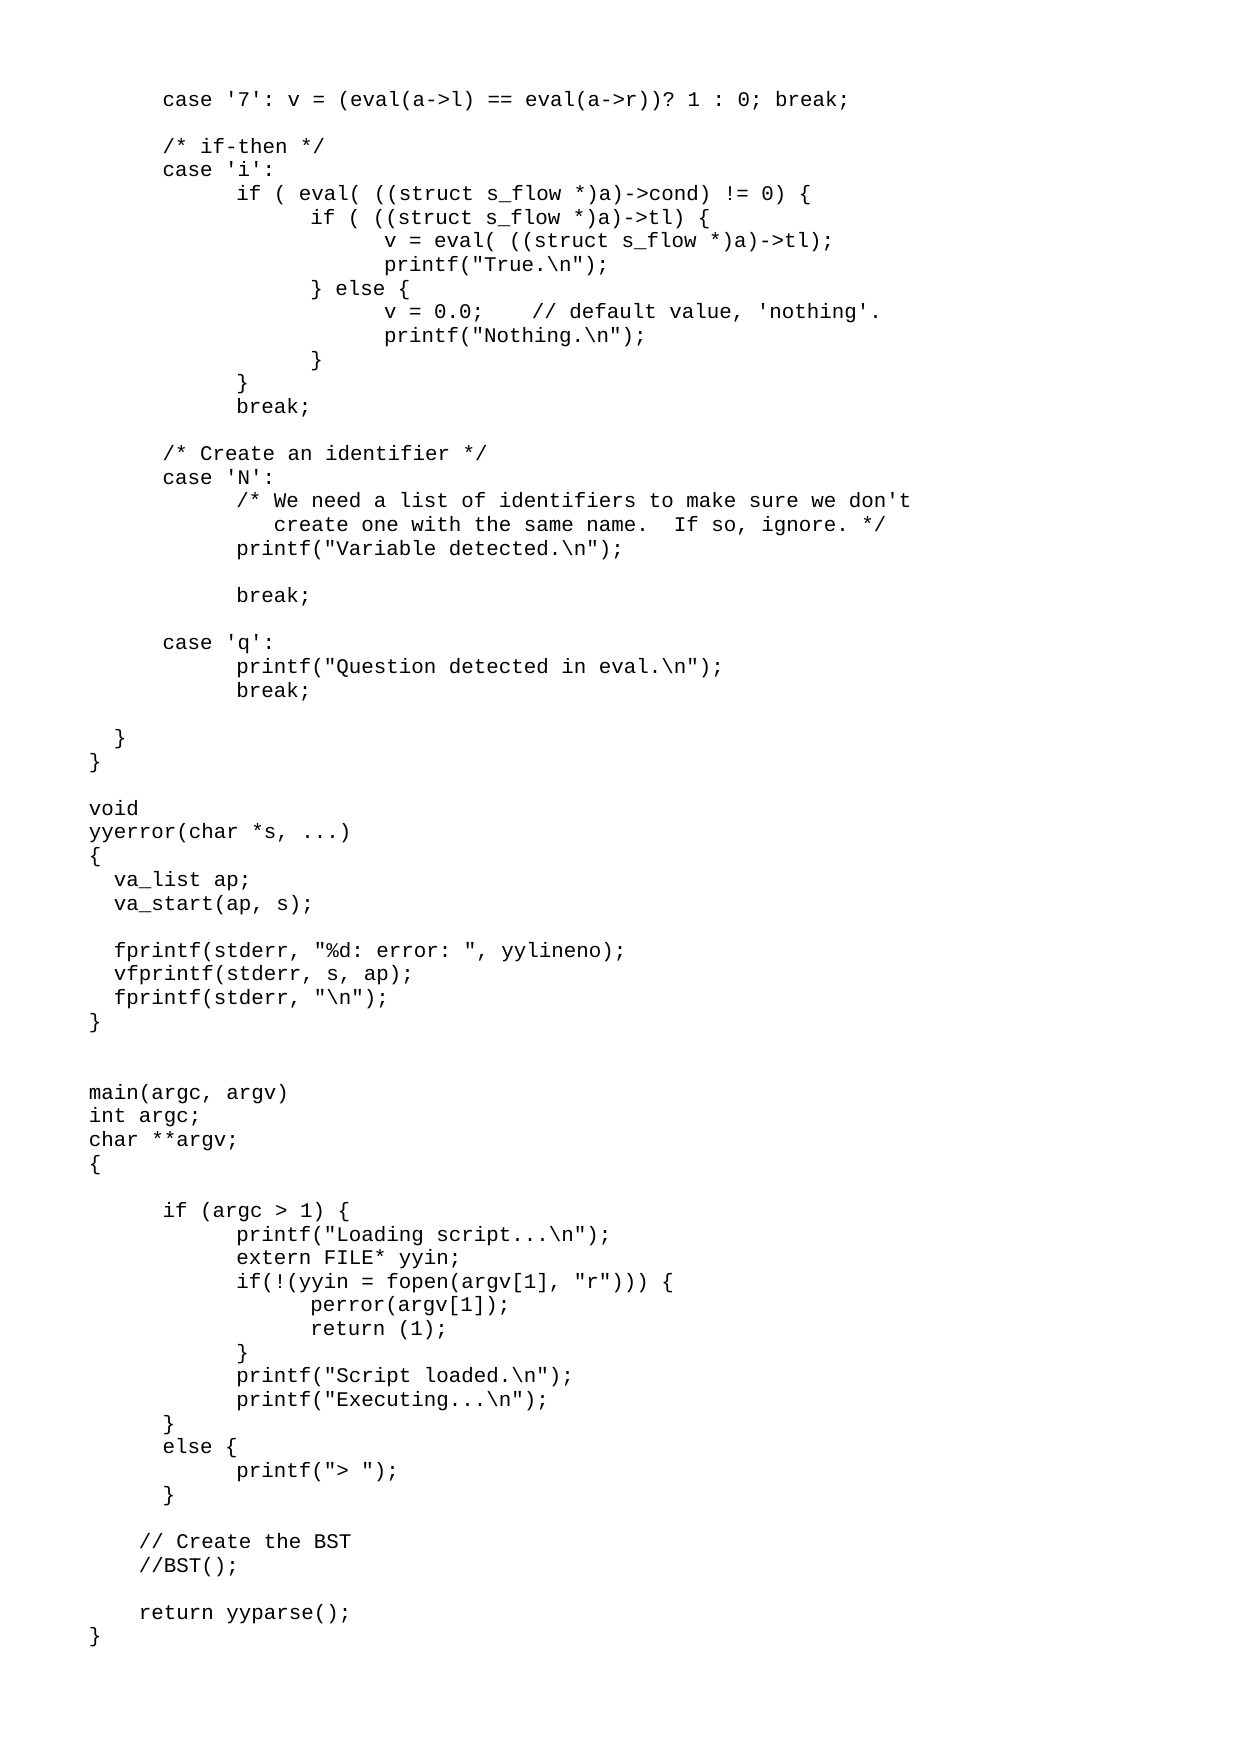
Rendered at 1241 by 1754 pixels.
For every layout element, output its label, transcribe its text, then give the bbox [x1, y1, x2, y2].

text create one with the same name. If so, ignore. */ [88, 514, 1152, 538]
text printf("Executing...\n"); [88, 1389, 1152, 1413]
text v = 0.0; // default value, 'nothing'. [88, 301, 1152, 325]
text { [88, 1153, 1152, 1176]
text } [88, 727, 1152, 751]
text case 'N': [88, 467, 1152, 491]
text printf("Nothing.\n"); [88, 325, 1152, 349]
text } [88, 1342, 1152, 1365]
text fprintf(stderr, "\n"); [88, 987, 1152, 1011]
text printf("> "); [88, 1460, 1152, 1484]
text } [88, 372, 1152, 396]
text /* We need a list of identifiers to make sure we don't [88, 491, 1152, 514]
text void [88, 798, 1152, 822]
text if ( ((struct s_flow *)a)->tl) { [88, 207, 1152, 230]
text perror(argv[1]); [88, 1294, 1152, 1318]
text case '7': v = (eval(a->l) == eval(a->r))? 1 : 0; break; [88, 88, 1152, 112]
text return (1); [88, 1318, 1152, 1342]
text } [88, 349, 1152, 372]
text fprintf(stderr, "%d: error: ", yylineno); [88, 940, 1152, 963]
text v = eval( ((struct s_flow *)a)->tl); [88, 230, 1152, 254]
text printf("Variable detected.\n"); [88, 538, 1152, 561]
text if ( eval( ((struct s_flow *)a)->cond) != 0) { [88, 183, 1152, 207]
text return yyparse(); [88, 1602, 1152, 1626]
text /* if-then */ [88, 136, 1152, 159]
text char **argv; [88, 1129, 1152, 1153]
text } [88, 1626, 1152, 1649]
text break; [88, 396, 1152, 419]
text int argc; [88, 1105, 1152, 1129]
text } [88, 1011, 1152, 1034]
text if(!(yyin = fopen(argv[1], "r"))) { [88, 1271, 1152, 1294]
text break; [88, 585, 1152, 609]
text printf("Loading script...\n"); [88, 1223, 1152, 1247]
text extern FILE* yyin; [88, 1247, 1152, 1271]
text break; [88, 680, 1152, 703]
text if (argc > 1) { [88, 1200, 1152, 1223]
text } [88, 751, 1152, 774]
text } [88, 1413, 1152, 1436]
text main(argc, argv) [88, 1082, 1152, 1105]
text case 'i': [88, 159, 1152, 183]
text vfprintf(stderr, s, ap); [88, 963, 1152, 987]
text va_start(ap, s); [88, 892, 1152, 916]
text } else { [88, 278, 1152, 301]
text // Create the BST [88, 1531, 1152, 1554]
text printf("Question detected in eval.\n"); [88, 656, 1152, 680]
text printf("Script loaded.\n"); [88, 1365, 1152, 1389]
text va_list ap; [88, 869, 1152, 892]
text } [88, 1484, 1152, 1507]
text /* Create an identifier */ [88, 443, 1152, 467]
text yyerror(char *s, ...) [88, 822, 1152, 845]
text { [88, 845, 1152, 869]
text printf("True.\n"); [88, 254, 1152, 278]
text case 'q': [88, 632, 1152, 656]
text else { [88, 1436, 1152, 1460]
text //BST(); [88, 1554, 1152, 1578]
